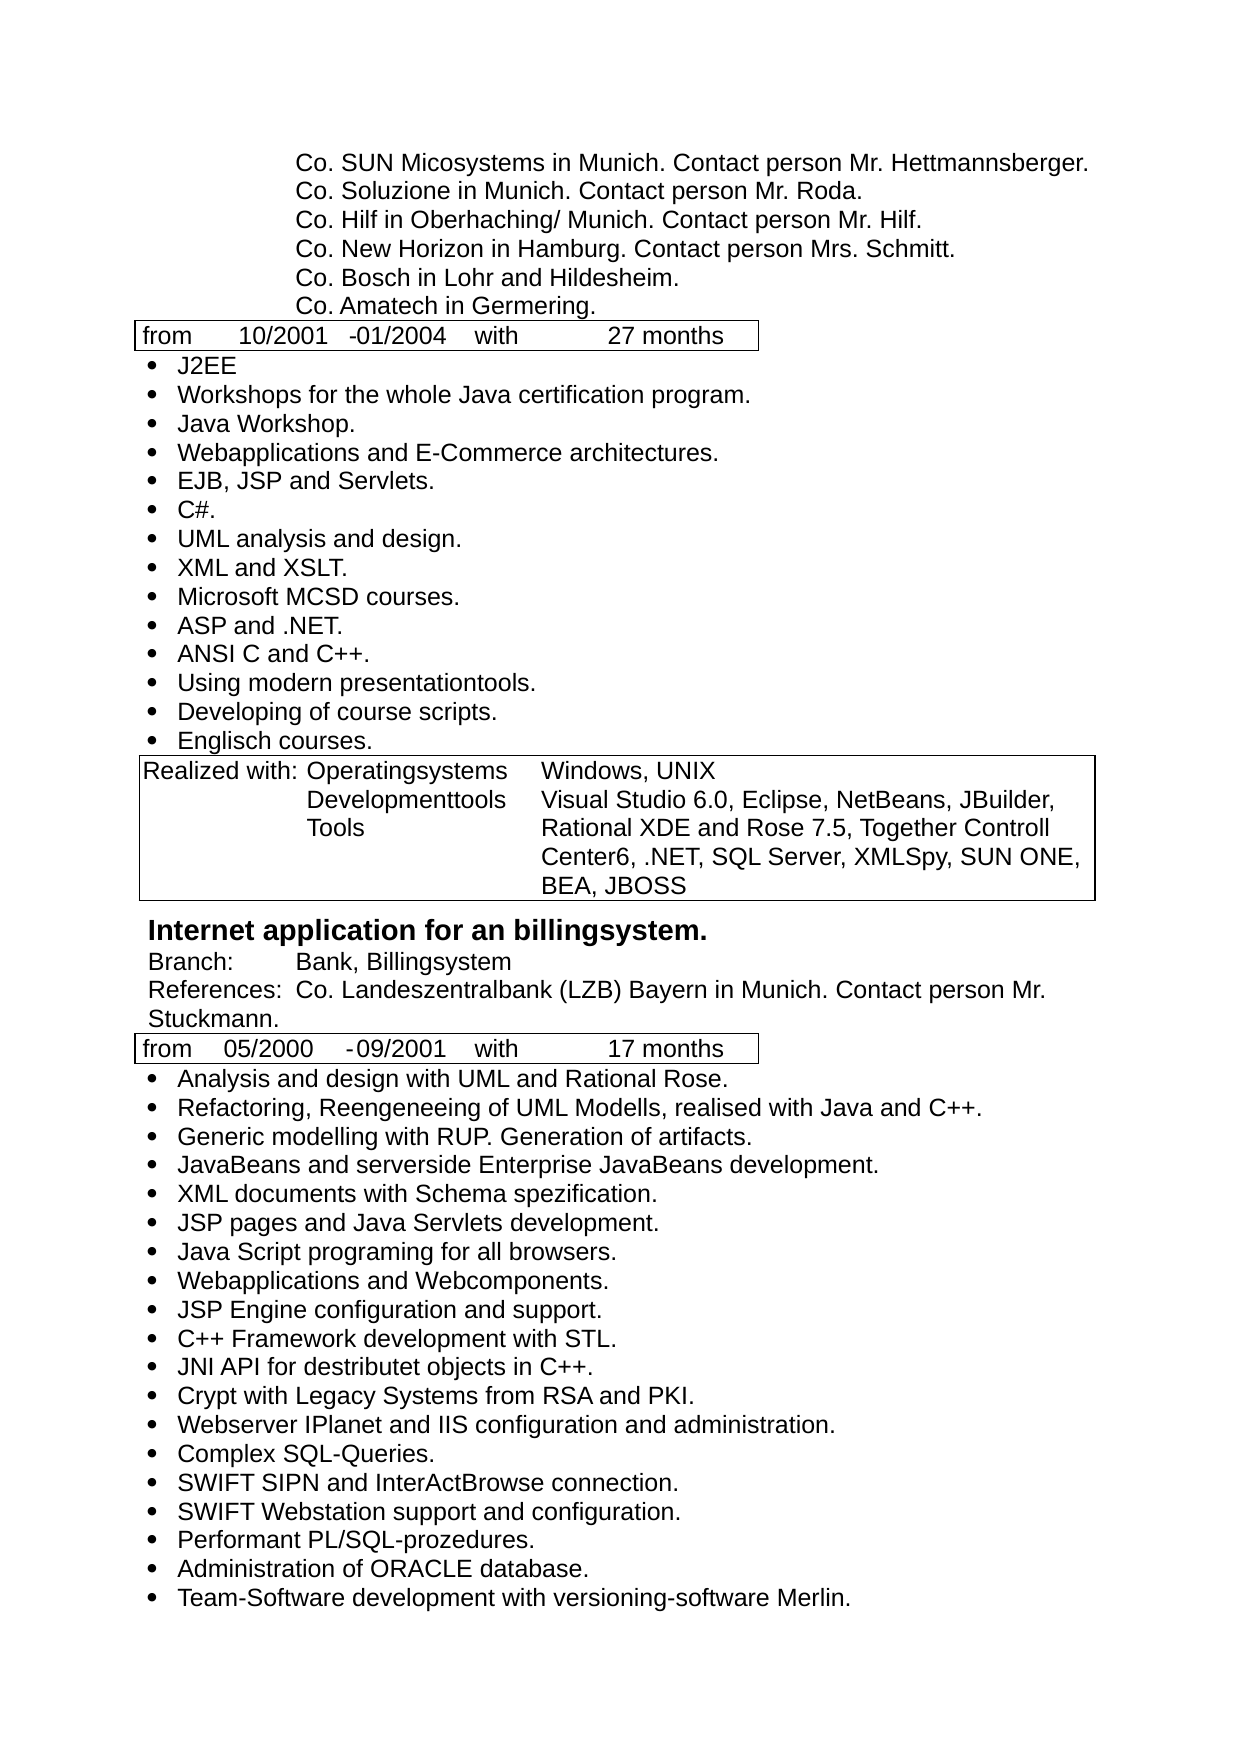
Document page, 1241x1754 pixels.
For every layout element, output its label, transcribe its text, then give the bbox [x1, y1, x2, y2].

list Generic modelling with RUP. Generation of artifacts. [148, 1122, 1104, 1150]
list EJB, JSP and Servlets. [148, 466, 1104, 495]
list JSP Engine configuration and support. [148, 1295, 1104, 1323]
list Java Workshop. [148, 409, 1104, 437]
text Co. SUN Micosystems in Munich. Contact person Mr. Hettmannsberger. [221, 148, 1104, 176]
text References: Co. Landeszentralbank (LZB) Bayern in Munich. Contact person Mr. Stuckmann. [148, 976, 1104, 1033]
table_header Windows, UNIX [538, 756, 1094, 785]
list Refactoring, Reengeneeing of UML Modells, realised with Java and C++. [148, 1093, 1104, 1122]
list Team-Software development with versioning-software Merlin. [148, 1583, 1104, 1612]
text Co. Soluzione in Munich. Contact person Mr. Roda. [221, 176, 1104, 205]
table_header - [338, 1034, 349, 1063]
list JavaBeans and serverside Enterprise JavaBeans development. [148, 1150, 1104, 1179]
list Crypt with Legacy Systems from RSA and PKI. [148, 1381, 1104, 1410]
list Microsoft MCSD courses. [148, 582, 1104, 611]
list UML analysis and design. [148, 524, 1104, 553]
list Webapplications and Webcomponents. [148, 1266, 1104, 1295]
list Using modern presentationtools. [148, 668, 1104, 697]
table_header 17 months [600, 1034, 758, 1063]
table_header with [467, 321, 600, 350]
table_header 09/2001 [349, 1034, 467, 1063]
list XML documents with Schema spezification. [148, 1179, 1104, 1208]
list C++ Framework development with STL. [148, 1323, 1104, 1352]
list C#. [148, 495, 1104, 524]
table_header 05/2000 [216, 1034, 338, 1063]
text Co. Bosch in Lohr and Hildesheim. [221, 263, 1104, 291]
list Analysis and design with UML and Rational Rose. [148, 1064, 1104, 1093]
table_cell Visual Studio 6.0, Eclipse, NetBeans, JBuilder, Rational XDE and Rose 7.5, Together Controll Center6, .NET, SQL Server, XMLSpy, SUN ONE, BEA, JBOSS [538, 785, 1094, 900]
list JNI API for destributet objects in C++. [148, 1352, 1104, 1381]
list Administration of ORACLE database. [148, 1554, 1104, 1583]
list Workshops for the whole Java certification program. [148, 380, 1104, 409]
list Webapplications and E-Commerce architectures. [148, 437, 1104, 466]
text Co. Amatech in Germering. [221, 291, 1104, 320]
table_header from [136, 1034, 216, 1063]
table_header with [467, 1034, 600, 1063]
list Englisch courses. [148, 726, 1104, 755]
list SWIFT SIPN and InterActBrowse connection. [148, 1468, 1104, 1497]
table_header 10/2001 [231, 321, 341, 350]
table_header 27 months [600, 321, 758, 350]
text Co. New Horizon in Hamburg. Contact person Mrs. Schmitt. [221, 234, 1104, 263]
table_header - [341, 321, 349, 350]
list SWIFT Webstation support and configuration. [148, 1497, 1104, 1526]
list Java Script programing for all browsers. [148, 1237, 1104, 1266]
list JSP pages and Java Servlets development. [148, 1208, 1104, 1237]
list XML and XSLT. [148, 553, 1104, 582]
list Complex SQL-Queries. [148, 1439, 1104, 1468]
table_header Operatingsystems [303, 756, 538, 785]
list ASP and .NET. [148, 611, 1104, 639]
table_header 01/2004 [349, 321, 467, 350]
list ANSI C and C++. [148, 639, 1104, 668]
list Performant PL/SQL-prozedures. [148, 1526, 1104, 1554]
list J2EE [148, 351, 1104, 380]
list Developing of course scripts. [148, 697, 1104, 726]
text Branch: Bank, Billingsystem [148, 947, 1104, 976]
table_header Realized with: [140, 756, 303, 785]
list Webserver IPlanet and IIS configuration and administration. [148, 1410, 1104, 1439]
table_cell Developmenttools Tools [303, 785, 538, 900]
table_cell [140, 785, 303, 900]
text Co. Hilf in Oberhaching/ Munich. Contact person Mr. Hilf. [221, 205, 1104, 234]
table_header from [136, 321, 231, 350]
subtitle Internet application for an billingsystem. [148, 913, 1104, 947]
